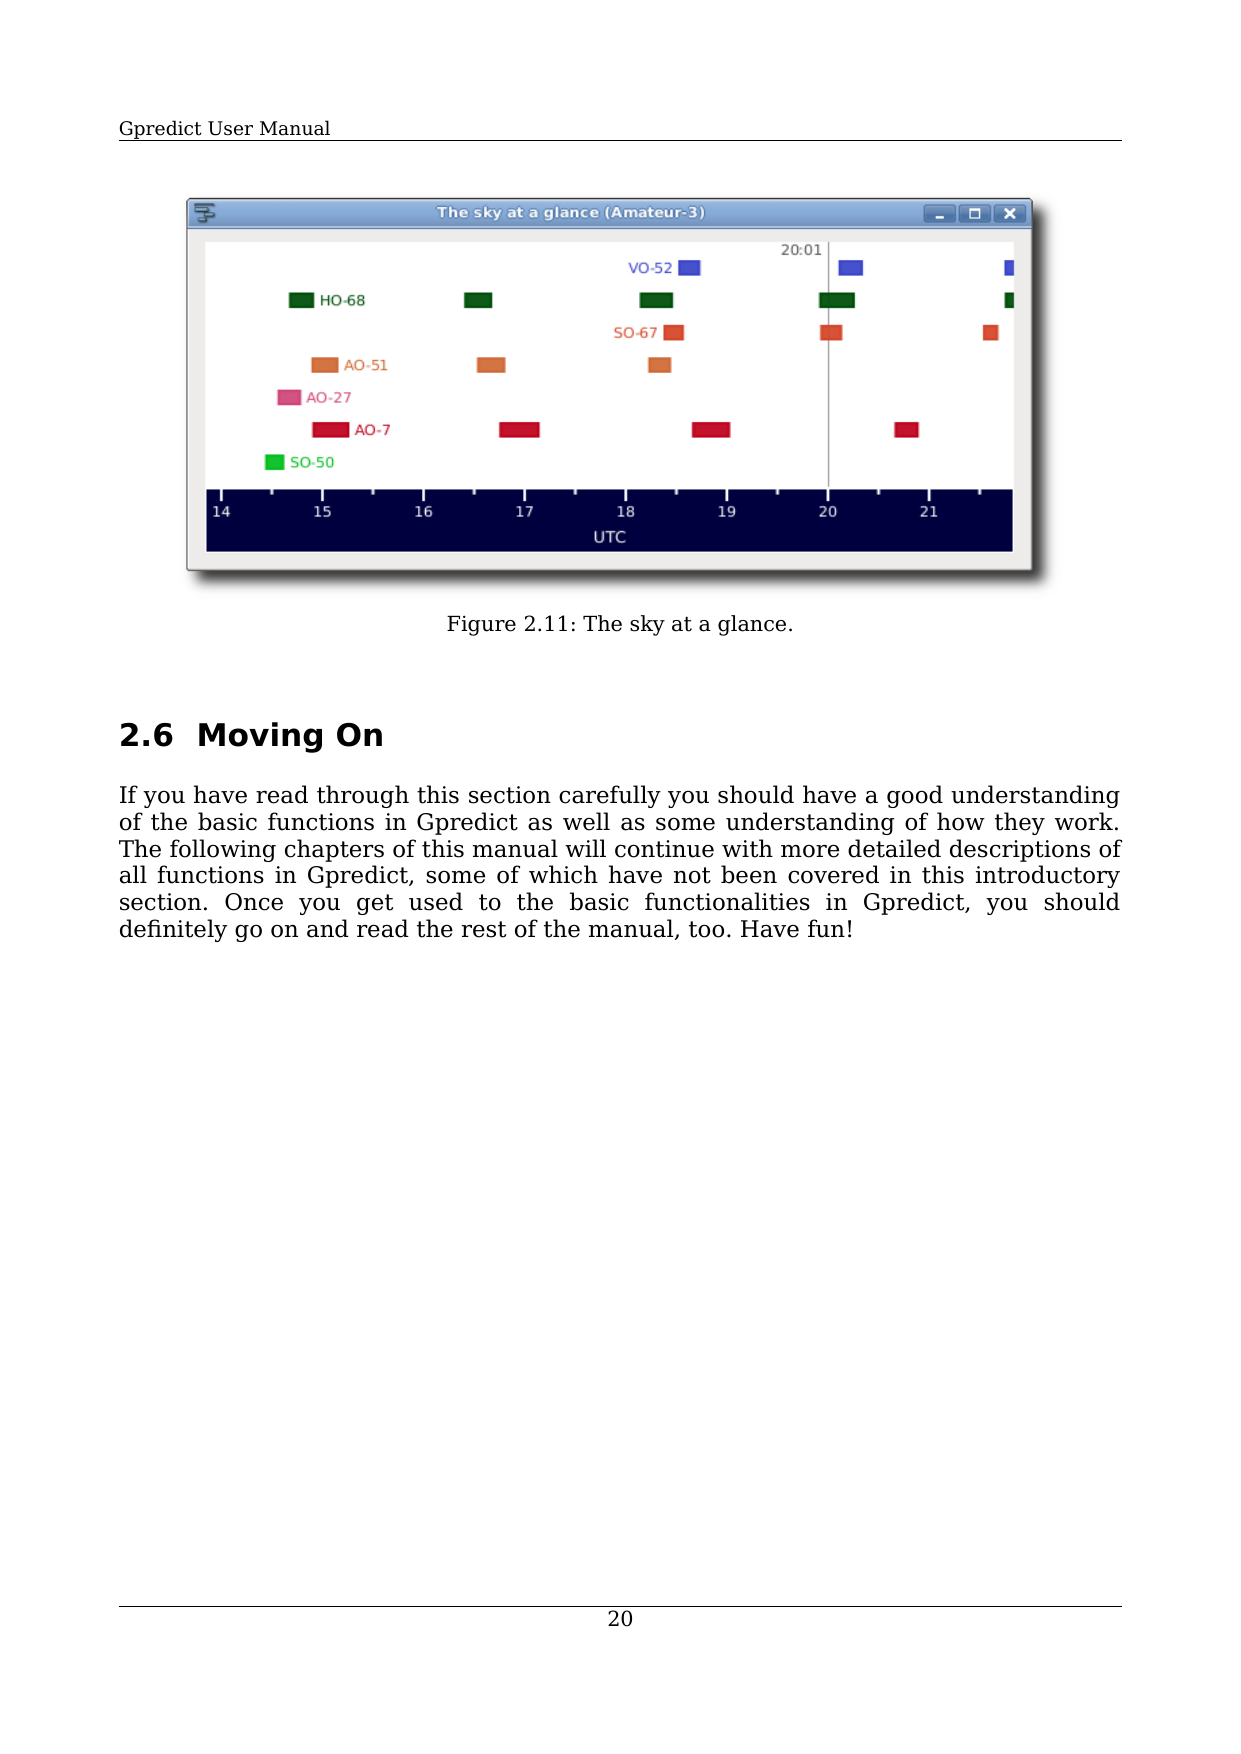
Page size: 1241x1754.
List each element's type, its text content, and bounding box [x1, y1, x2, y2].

picture [177, 189, 1064, 601]
subtitle Moving On [118, 717, 1122, 753]
text If you have read through this section carefully you should have a good understanding of the basic functions in Gpredict as well as some understanding of how they work. The following chapters of this manual will continue with more detailed descriptions of all functions in Gpredict, some of which have not been covered in this introductory section. Once you get used to the basic functionalities in Gpredict, you should definitely go on and read the rest of the manual, too. Have fun! [118, 783, 1122, 943]
text Figure 2.11: The sky at a glance. [177, 601, 1063, 636]
